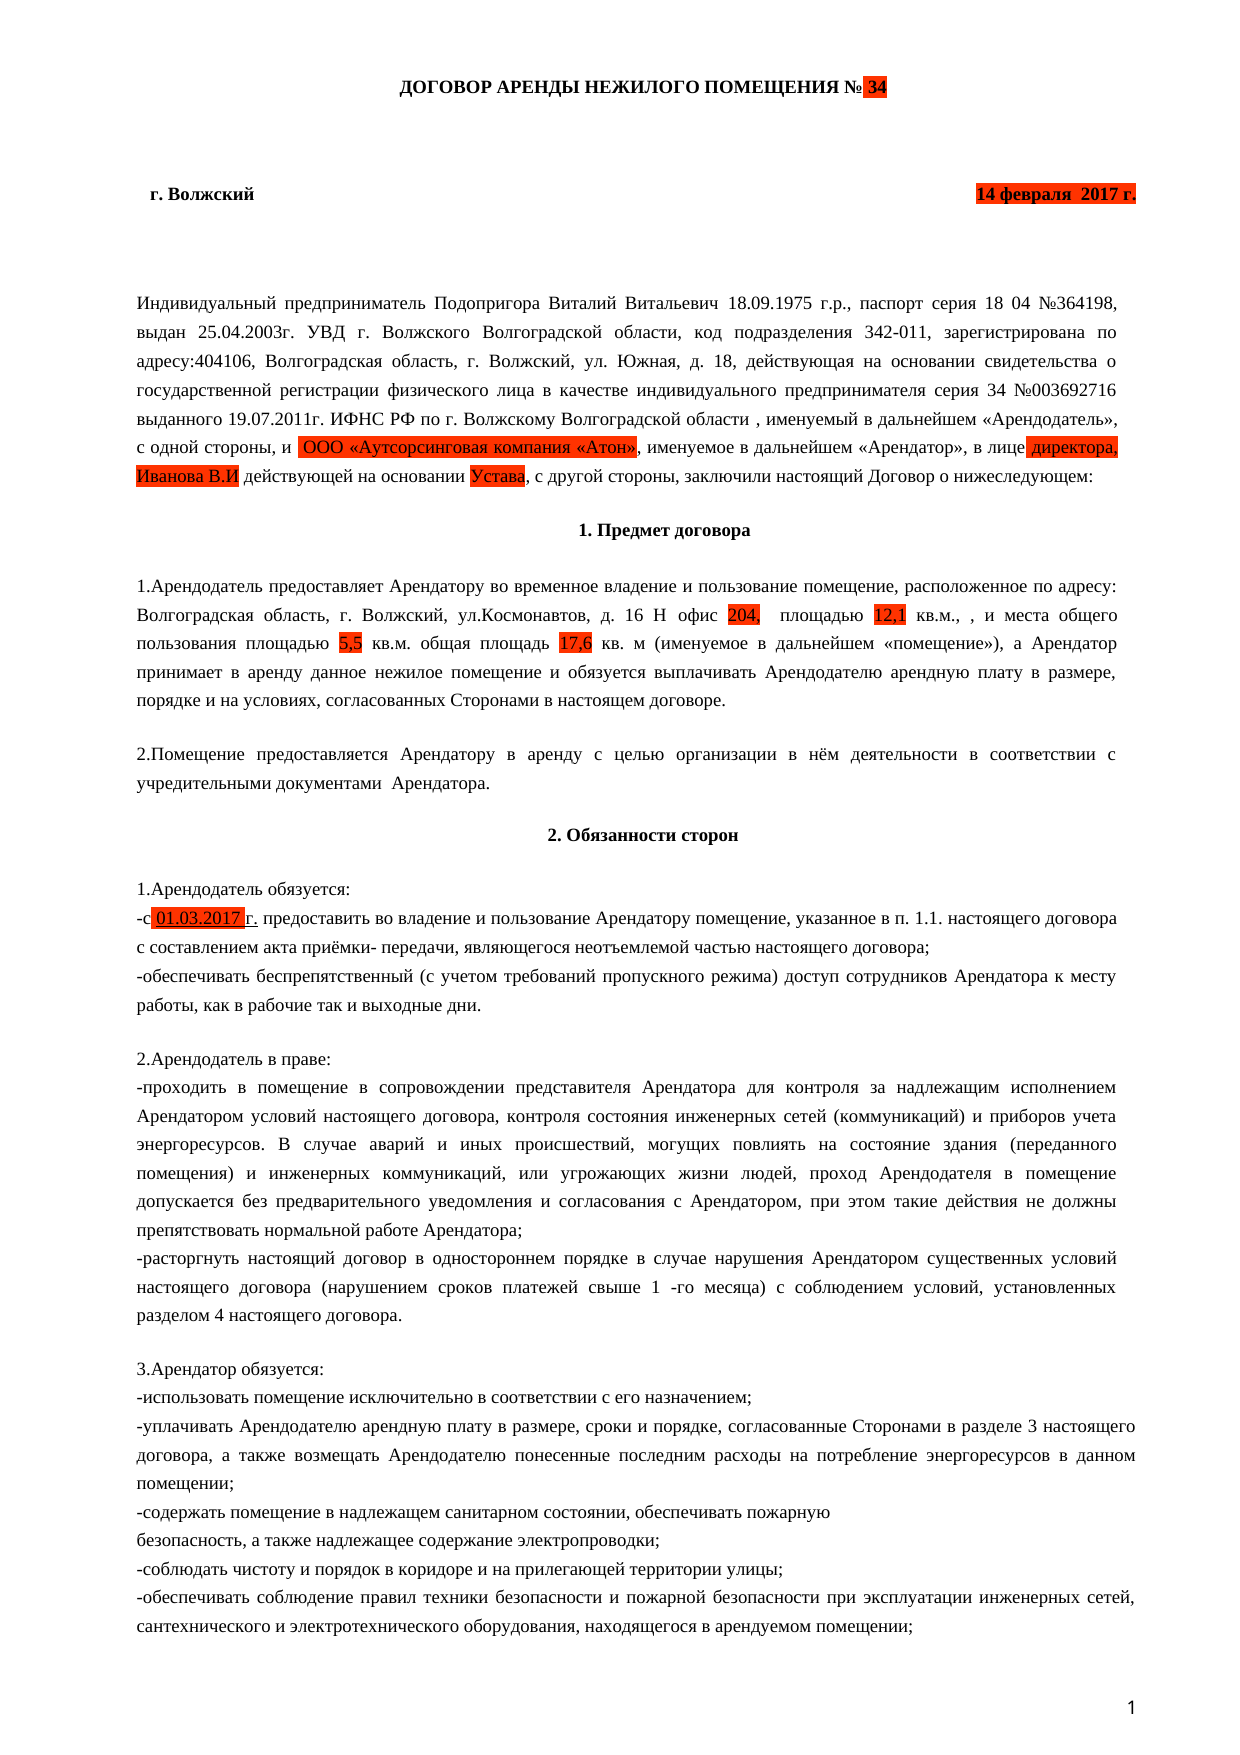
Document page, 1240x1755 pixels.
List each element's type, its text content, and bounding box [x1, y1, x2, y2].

text -расторгнуть настоящий договор в одностороннем порядке в случае нарушения Арендатором существенных условий настоящего договора (нарушением сроков платежей свыше 1 -го месяца) с соблюдением условий, установленных разделом 4 настоящего договора. [136, 1242, 1118, 1328]
subtitle 2. Обязанности сторон [149, 821, 1137, 846]
list Арендодатель в праве: [136, 1046, 1137, 1071]
subtitle г. Волжский 14 февраля 2017 г. [149, 180, 1137, 205]
list Арендодатель предоставляет Арендатору во временное владение и пользование помещение, расположенное по адресу: Волгоградская область, г. Волжский, ул.Космонавтов, д. 16 Н офис 204, площадью 12,1 кв.м., , и места общего пользования площадью 5,5 кв.м. общая площадь 17,6 кв. м (именуемое в дальнейшем «помещение»), а Арендатор принимает в аренду данное нежилое помещение и обязуется выплачивать Арендодателю арендную плату в размере, порядке и на условиях, согласованных Сторонами в настоящем договоре. [136, 569, 1118, 712]
text -содержать помещение в надлежащем санитарном состоянии, обеспечивать пожарную [136, 1495, 1137, 1524]
text -проходить в помещение в сопровождении представителя Арендатора для контроля за надлежащим исполнением Арендатором условий настоящего договора, контроля состояния инженерных сетей (коммуникаций) и приборов учета энергоресурсов. В случае аварий и иных происшествий, могущих повлиять на состояние здания (переданного помещения) и инженерных коммуникаций, или угрожающих жизни людей, проход Арендодателя в помещение допускается без предварительного уведомления и согласования с Арендатором, при этом такие действия не должны препятствовать нормальной работе Арендатора; [136, 1071, 1118, 1242]
list Арендодатель обязуется: [136, 873, 1137, 902]
subtitle ДОГОВОР АРЕНДЫ НЕЖИЛОГО ПОМЕЩЕНИЯ № 34 [149, 74, 1137, 99]
text безопасность, а также надлежащее содержание электропроводки; [136, 1524, 1137, 1552]
text -обеспечивать беспрепятственный (с учетом требований пропускного режима) доступ сотрудников Арендатора к месту работы, как в рабочие так и выходные дни. [136, 959, 1118, 1017]
subtitle 1. Предмет договора [578, 517, 1137, 542]
text -уплачивать Арендодателю арендную плату в размере, сроки и порядке, согласованные Сторонами в разделе 3 настоящего договора, а также возмещать Арендодателю понесенные последним расходы на потребление энергоресурсов в данном помещении; [136, 1410, 1137, 1495]
text Индивидуальный предприниматель Подопригора Виталий Витальевич 18.09.1975 г.р., паспорт серия 18 04 №364198, выдан 25.04.2003г. УВД г. Волжского Волгоградской области, код подразделения 342-011, зарегистрирована по адресу:404106, Волгоградская область, г. Волжский, ул. Южная, д. 18, действующая на основании свидетельства о государственной регистрации физического лица в качестве индивидуального предпринимателя серия 34 №003692716 выданного 19.07.2011г. ИФНС РФ по г. Волжскому Волгоградской области , именуемый в дальнейшем «Арендодатель», с одной стороны, и ООО «Аутсорсинговая компания «Атон», именуемое в дальнейшем «Арендатор», в лице директора, Иванова В.И действующей на основании Устава, с другой стороны, заключили настоящий Договор о нижеследующем: [136, 286, 1118, 489]
list Помещение предоставляется Арендатору в аренду с целью организации в нём деятельности в соответствии с учредительными документами Арендатора. [136, 737, 1118, 796]
list Арендатор обязуется: [136, 1353, 1137, 1381]
text -с 01.03.2017 г. предоставить во владение и пользование Арендатору помещение, указанное в п. 1.1. настоящего договора с составлением акта приёмки- передачи, являющегося неотъемлемой частью настоящего договора; [136, 902, 1118, 959]
text -обеспечивать соблюдение правил техники безопасности и пожарной безопасности при эксплуатации инженерных сетей, сантехнического и электротехнического оборудования, находящегося в арендуемом помещении; [136, 1581, 1137, 1638]
text -использовать помещение исключительно в соответствии с его назначением; [136, 1381, 1137, 1410]
text -соблюдать чистоту и порядок в коридоре и на прилегающей территории улицы; [136, 1552, 1137, 1581]
